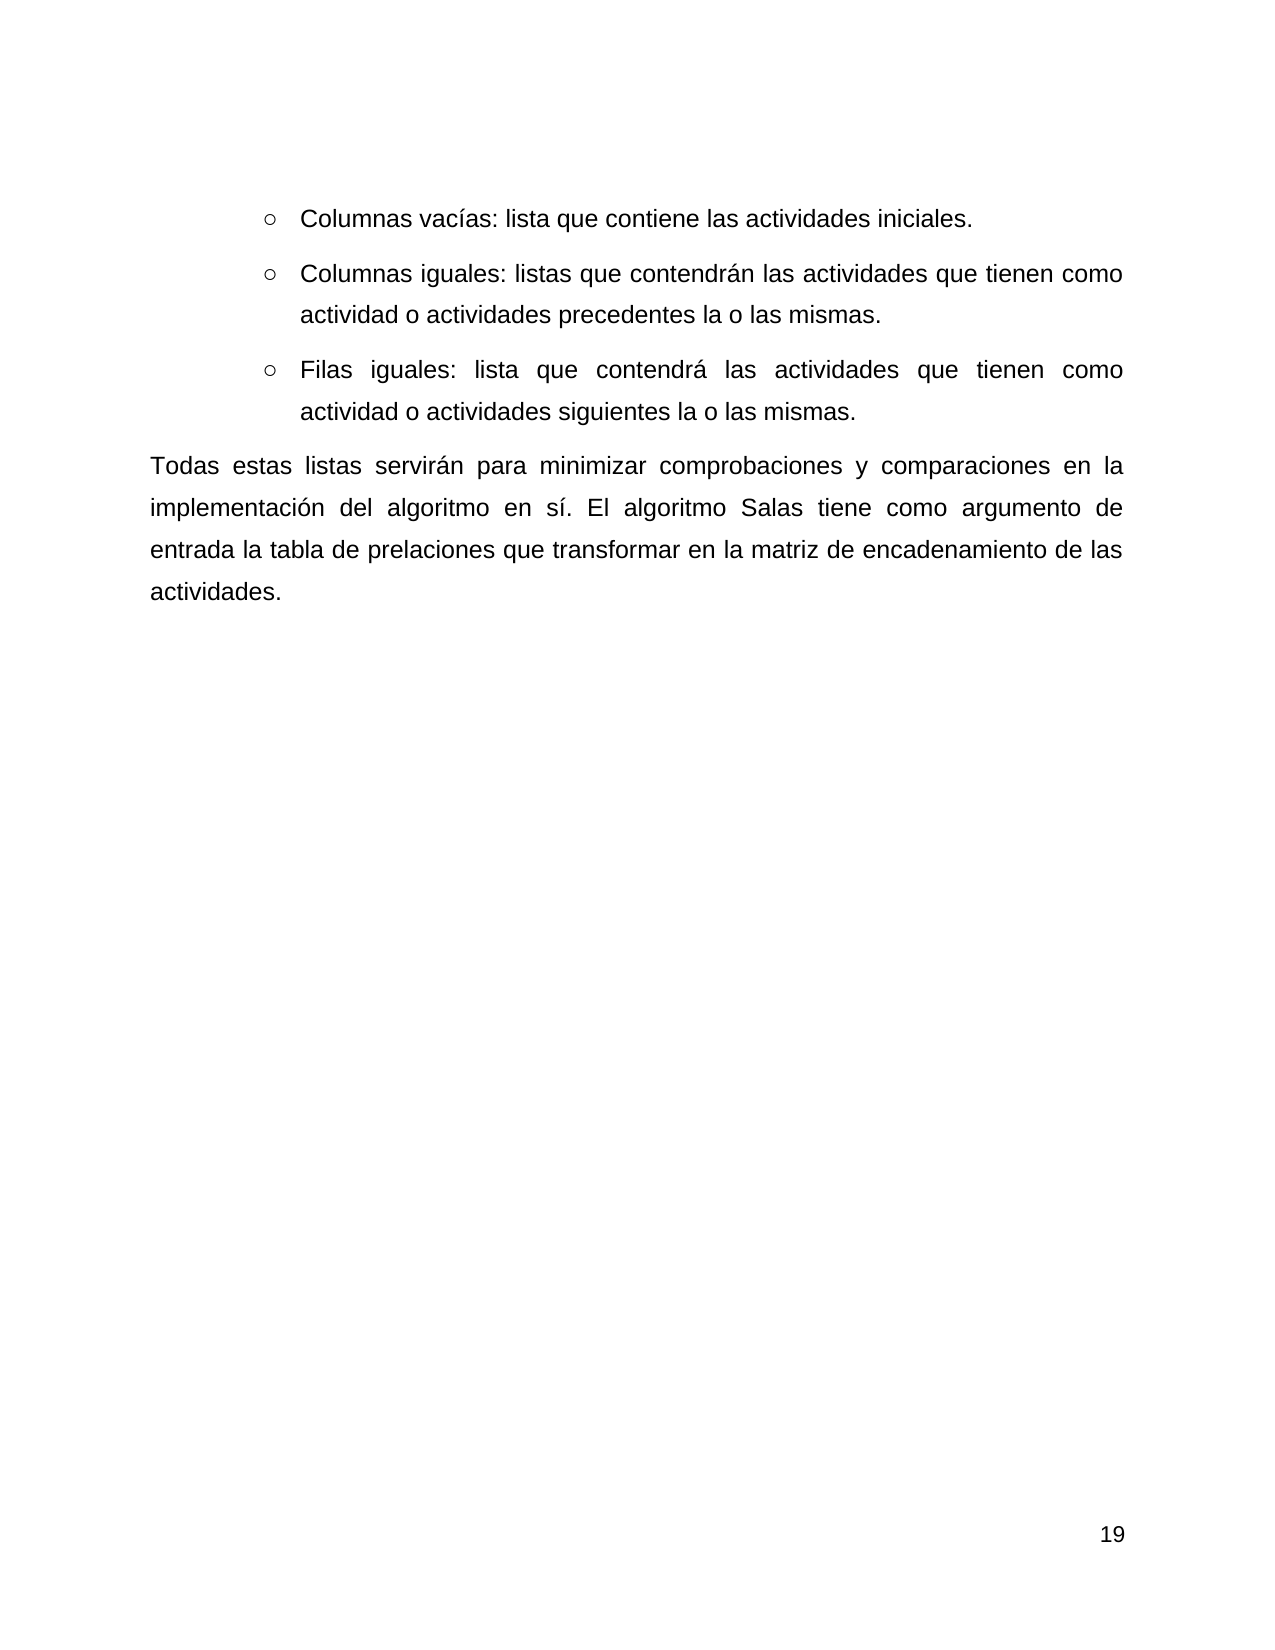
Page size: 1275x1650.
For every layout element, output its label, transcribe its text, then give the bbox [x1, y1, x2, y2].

list Columnas iguales: listas que contendrán las actividades que tienen como actividad o actividades precedentes la o las mismas. [262, 259, 1125, 329]
list Filas iguales: lista que contendrá las actividades que tienen como actividad o actividades siguientes la o las mismas. [262, 356, 1125, 426]
text Todas estas listas servirán para minimizar comprobaciones y comparaciones en la implementación del algoritmo en sí. El algoritmo Salas tiene como argumento de entrada la tabla de prelaciones que transformar en la matriz de encadenamiento de las actividades. [150, 452, 1125, 606]
list Columnas vacías: lista que contiene las actividades iniciales. [262, 205, 1125, 233]
